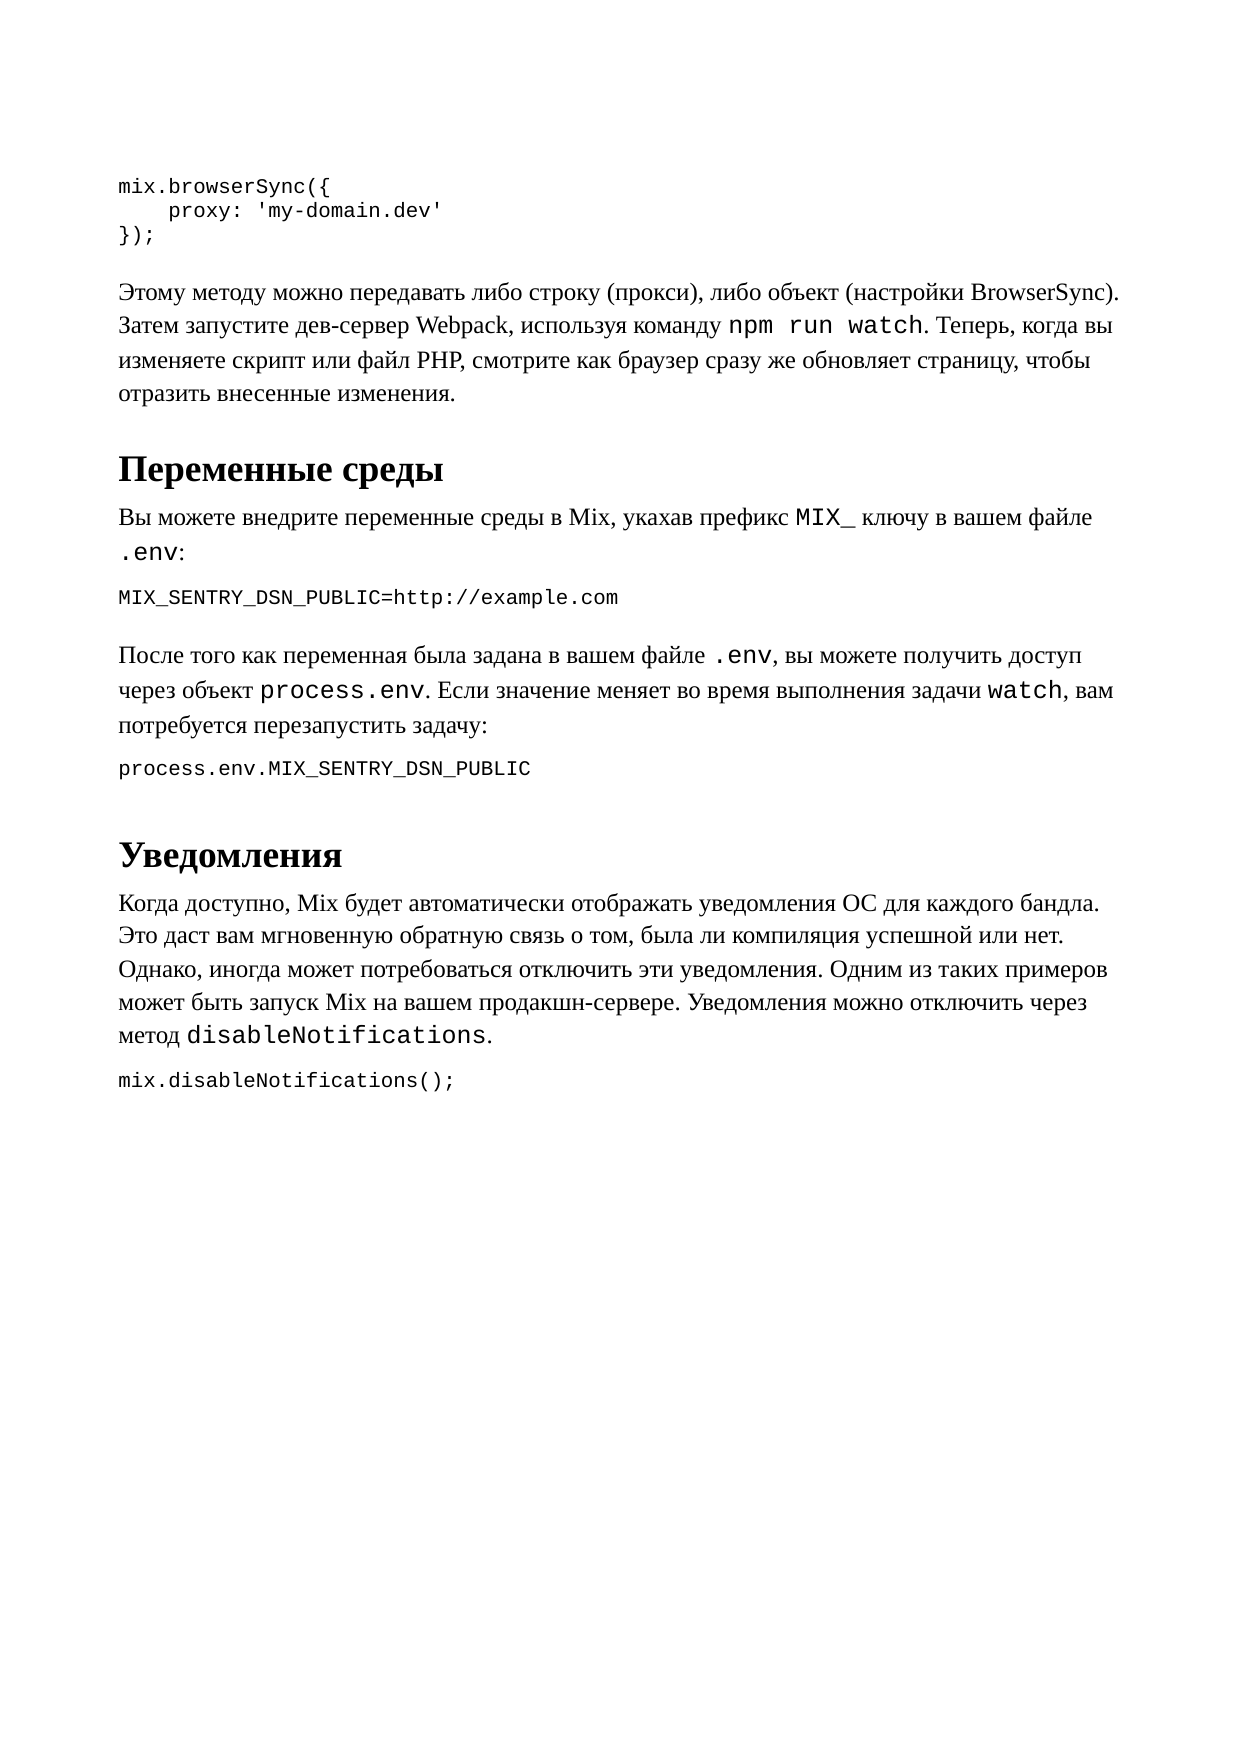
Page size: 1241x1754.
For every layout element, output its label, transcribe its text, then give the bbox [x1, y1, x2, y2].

text process.env.MIX_SENTRY_DSN_PUBLIC [118, 758, 1122, 782]
text После того как переменная была задана в вашем файле .env, вы можете получить доступ через объект process.env. Если значение меняет во время выполнения задачи watch, вам потребуется перезапустить задачу: [118, 640, 1122, 739]
subtitle Уведомления [118, 832, 1122, 875]
text Вы можете внедрите переменные среды в Mix, укахав префикс MIX_ ключу в вашем файле .env: [118, 502, 1122, 568]
subtitle Переменные среды [118, 446, 1122, 489]
text Когда доступно, Mix будет автоматически отображать уведомления ОС для каждого бандла. Это даст вам мгновенную обратную связь о том, была ли компиляция успешной или нет. Однако, иногда может потребоваться отключить эти уведомления. Одним из таких примеров может быть запуск Mix на вашем продакшн-сервере. Уведомления можно отключить через метод disableNotifications. [118, 888, 1122, 1051]
text Этому методу можно передавать либо строку (прокси), либо объект (настройки BrowserSync). Затем запустите дев-сервер Webpack, используя команду npm run watch. Теперь, когда вы изменяете скрипт или файл PHP, смотрите как браузер сразу же обновляет страницу, чтобы отразить внесенные изменения. [118, 277, 1122, 407]
text mix.disableNotifications(); [118, 1070, 1122, 1093]
text }); [118, 224, 1122, 247]
text mix.browserSync({ [118, 176, 1122, 200]
text MIX_SENTRY_DSN_PUBLIC=http://example.com [118, 587, 1122, 611]
text proxy: 'my-domain.dev' [118, 200, 1122, 224]
